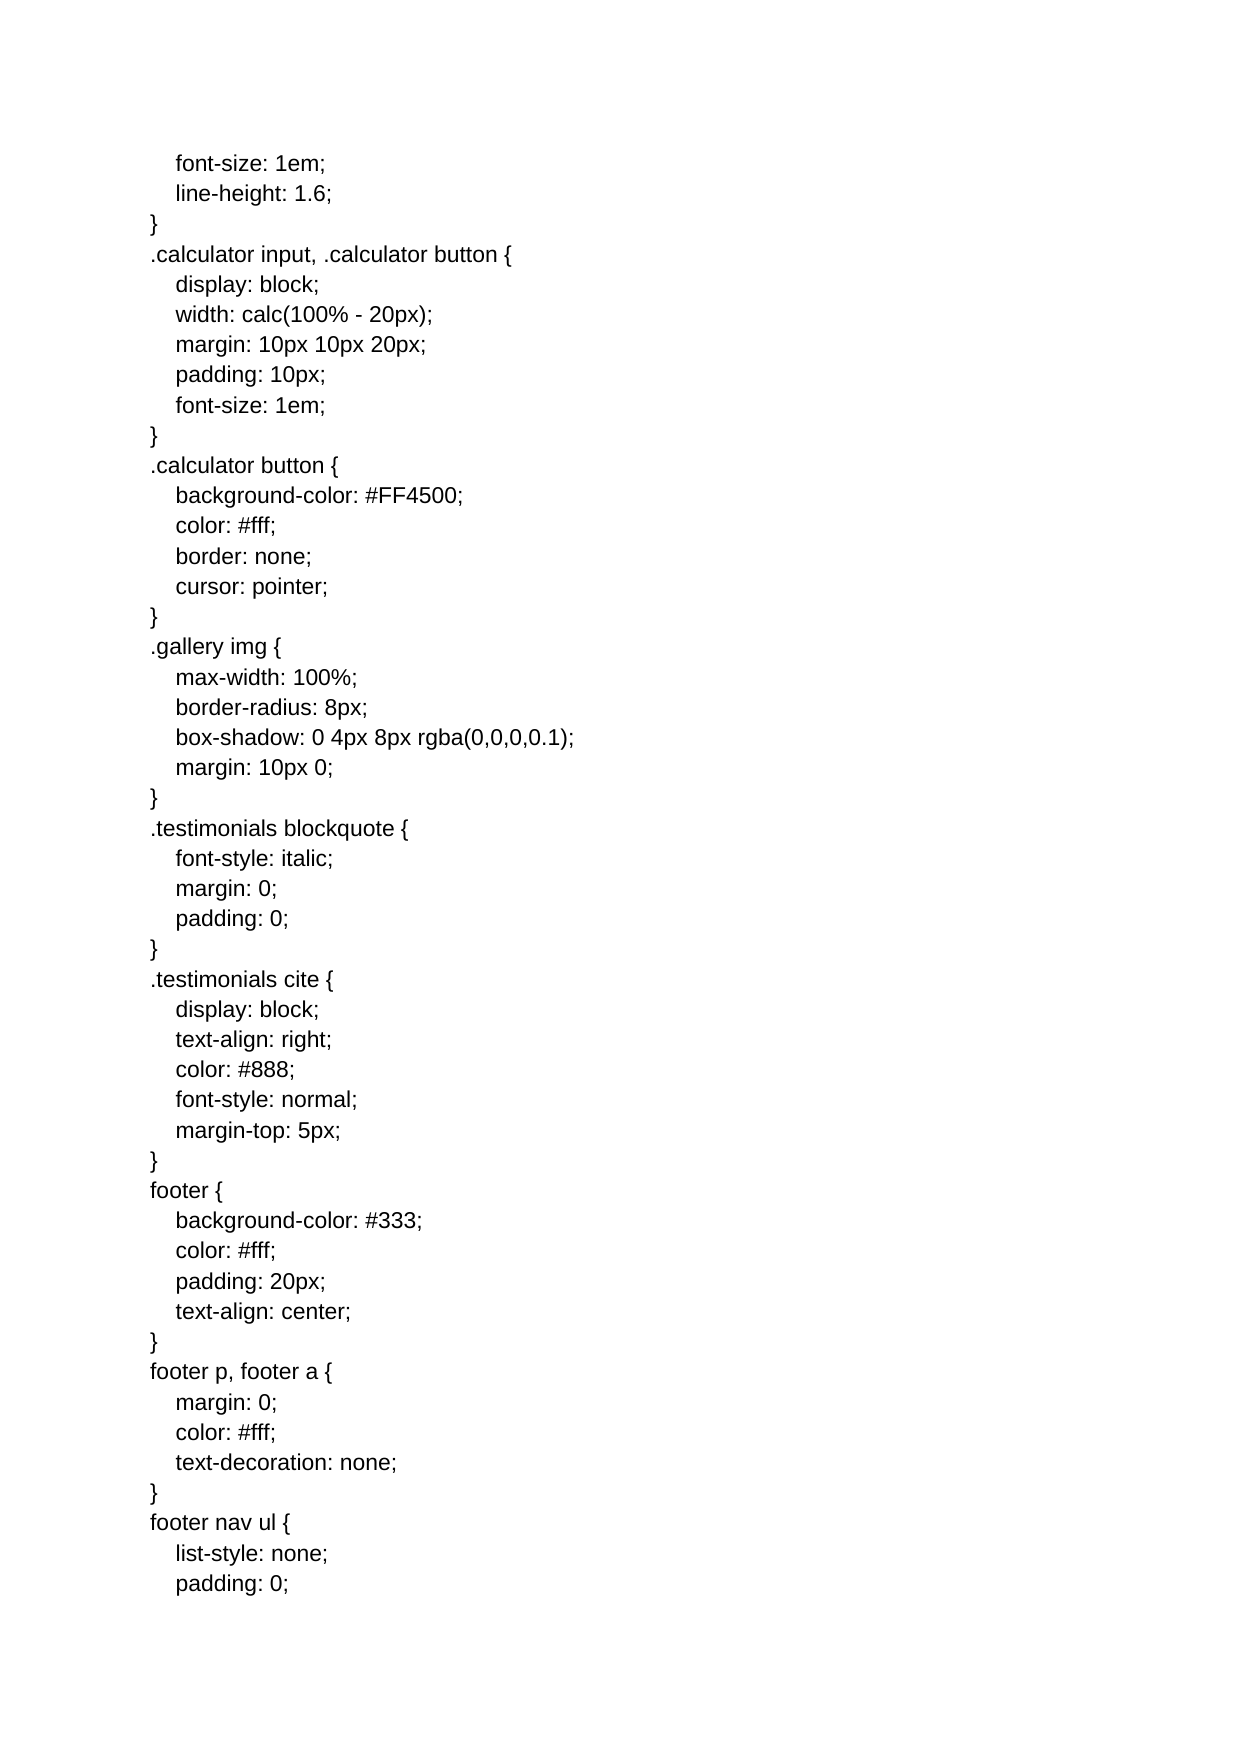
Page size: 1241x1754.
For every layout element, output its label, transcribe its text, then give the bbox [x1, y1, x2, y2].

text .calculator button { [150, 452, 1090, 478]
text font-size: 1em; [150, 392, 1090, 418]
text background-color: #FF4500; [150, 482, 1090, 509]
text cursor: pointer; [150, 573, 1090, 599]
text color: #888; [150, 1056, 1090, 1083]
text margin: 10px 10px 20px; [150, 331, 1090, 358]
text background-color: #333; [150, 1207, 1090, 1234]
text } [150, 1147, 1090, 1173]
text padding: 0; [150, 905, 1090, 932]
text display: block; [150, 996, 1090, 1022]
text text-align: right; [150, 1026, 1090, 1052]
text width: calc(100% - 20px); [150, 301, 1090, 327]
text } [150, 935, 1090, 962]
text footer p, footer a { [150, 1358, 1090, 1385]
text box-shadow: 0 4px 8px rgba(0,0,0,0.1); [150, 724, 1090, 750]
text border: none; [150, 543, 1090, 569]
text margin: 10px 0; [150, 754, 1090, 781]
text text-align: center; [150, 1298, 1090, 1324]
text .calculator input, .calculator button { [150, 241, 1090, 267]
text } [150, 603, 1090, 629]
text margin: 0; [150, 1388, 1090, 1415]
text text-decoration: none; [150, 1449, 1090, 1475]
text .testimonials blockquote { [150, 814, 1090, 841]
text footer { [150, 1177, 1090, 1203]
text margin-top: 5px; [150, 1117, 1090, 1143]
text .testimonials cite { [150, 966, 1090, 992]
text color: #fff; [150, 1419, 1090, 1445]
text padding: 20px; [150, 1268, 1090, 1294]
text } [150, 1328, 1090, 1354]
text } [150, 422, 1090, 448]
text list-style: none; [150, 1539, 1090, 1566]
text font-size: 1em; [150, 150, 1090, 176]
text line-height: 1.6; [150, 180, 1090, 207]
text } [150, 210, 1090, 237]
text padding: 0; [150, 1570, 1090, 1596]
text color: #fff; [150, 512, 1090, 539]
text display: block; [150, 271, 1090, 297]
text max-width: 100%; [150, 663, 1090, 690]
text margin: 0; [150, 875, 1090, 901]
text color: #fff; [150, 1237, 1090, 1264]
text footer nav ul { [150, 1509, 1090, 1536]
text font-style: italic; [150, 845, 1090, 871]
text border-radius: 8px; [150, 694, 1090, 720]
text padding: 10px; [150, 361, 1090, 388]
text } [150, 784, 1090, 811]
text } [150, 1479, 1090, 1506]
text .gallery img { [150, 633, 1090, 660]
text font-style: normal; [150, 1086, 1090, 1113]
